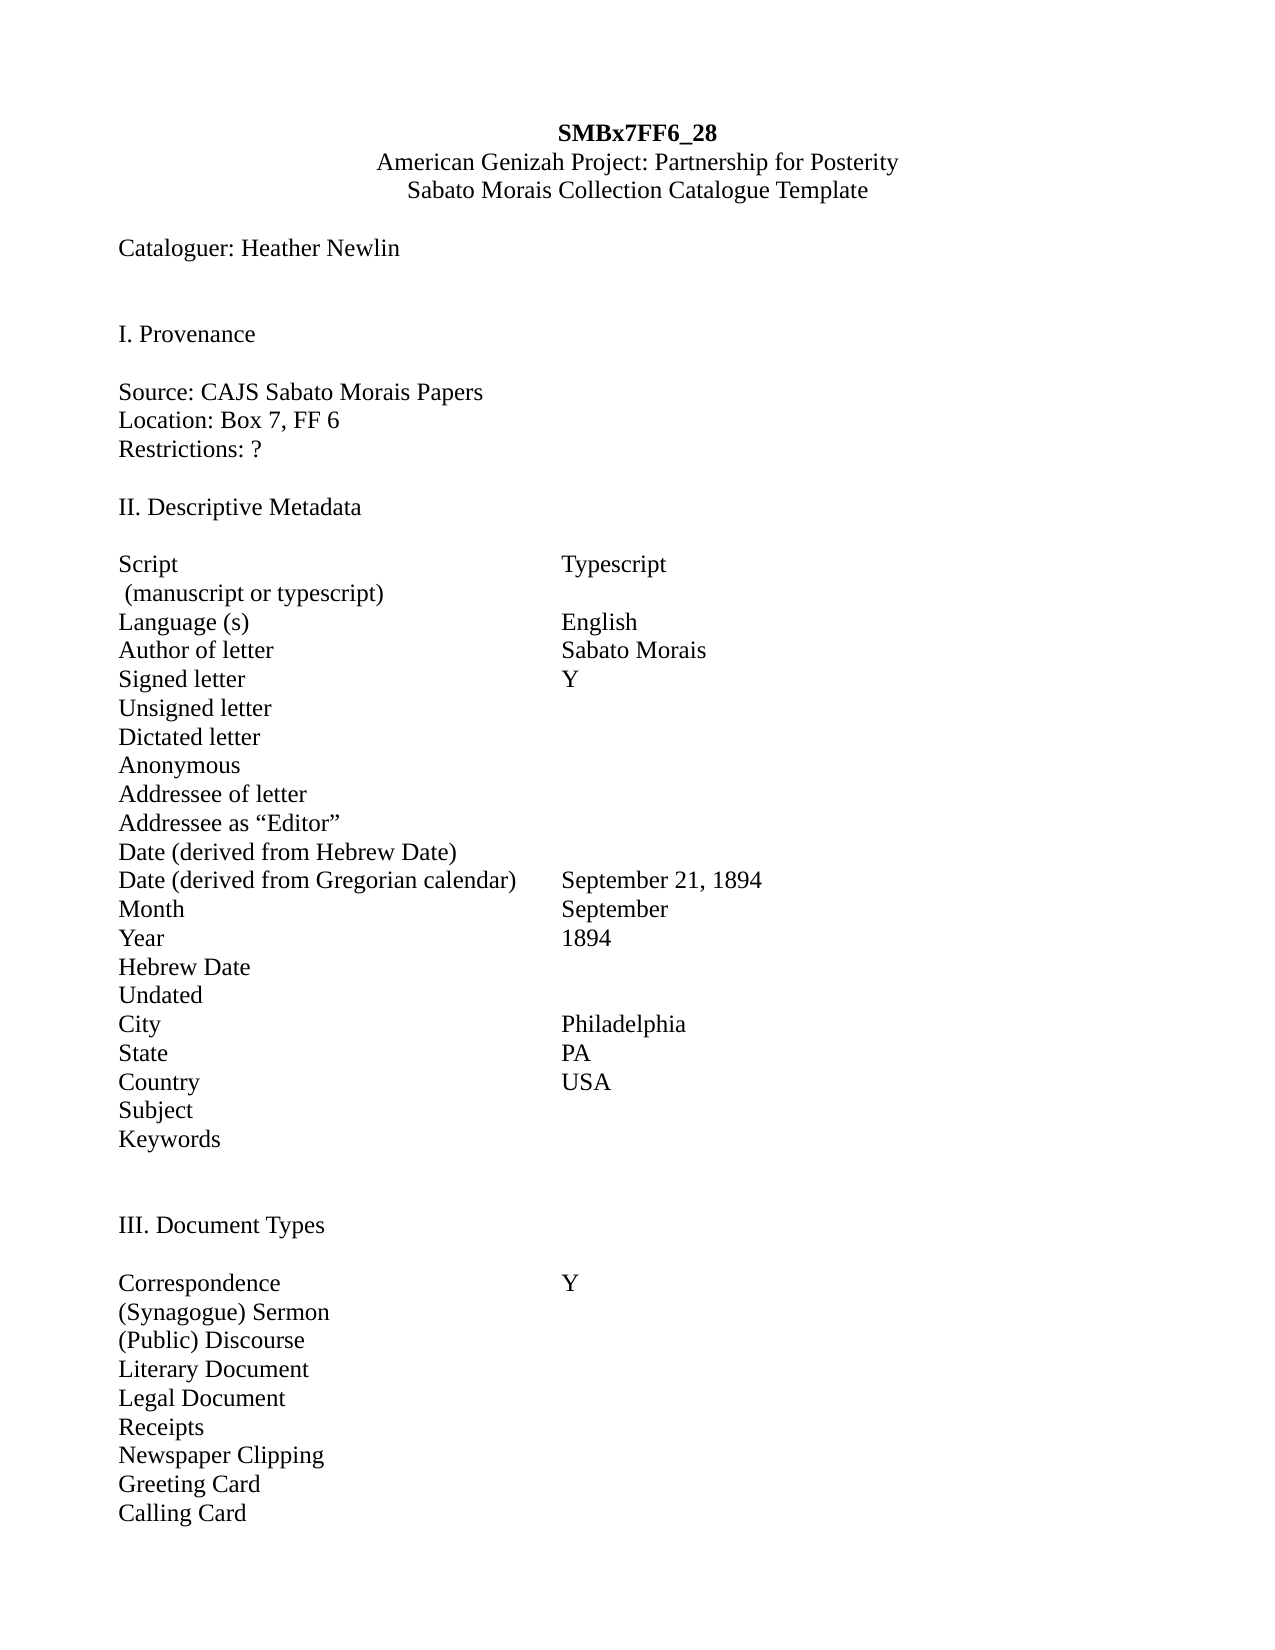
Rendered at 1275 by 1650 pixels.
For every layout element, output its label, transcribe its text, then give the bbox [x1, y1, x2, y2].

text Restrictions: ? [118, 434, 1157, 463]
text State PA [118, 1038, 1157, 1067]
text Unsigned letter [118, 693, 1157, 722]
text Author of letter Sabato Morais [118, 636, 1157, 664]
text Date (derived from Gregorian calendar) September 21, 1894 [118, 866, 1157, 894]
text (manuscript or typescript) [118, 578, 1157, 607]
text Script Typescript [118, 549, 1157, 578]
text I. Provenance [118, 319, 1157, 348]
text Country USA [118, 1067, 1157, 1096]
text Source: CAJS Sabato Morais Papers [118, 377, 1157, 406]
text Addressee as “Editor” [118, 808, 1157, 837]
text Language (s) English [118, 607, 1157, 636]
text Receipts [118, 1412, 1157, 1441]
text Literary Document [118, 1354, 1157, 1383]
text III. Document Types [118, 1211, 1157, 1239]
text City Philadelphia [118, 1009, 1157, 1038]
text Location: Box 7, FF 6 [118, 406, 1157, 434]
text Legal Document [118, 1383, 1157, 1412]
text SMBx7FF6_28 [118, 118, 1157, 147]
text Subject [118, 1096, 1157, 1124]
text Newspaper Clipping [118, 1441, 1157, 1469]
text Undated [118, 981, 1157, 1009]
text Month September [118, 894, 1157, 923]
text Hebrew Date [118, 952, 1157, 981]
text Anonymous [118, 751, 1157, 779]
text Sabato Morais Collection Catalogue Template [118, 176, 1157, 204]
text Signed letter Y [118, 664, 1157, 693]
text Date (derived from Hebrew Date) [118, 837, 1157, 866]
text American Genizah Project: Partnership for Posterity [118, 147, 1157, 176]
text Calling Card [118, 1498, 1157, 1527]
text Dictated letter [118, 722, 1157, 751]
text (Public) Discourse [118, 1326, 1157, 1354]
text (Synagogue) Sermon [118, 1297, 1157, 1326]
text Greeting Card [118, 1469, 1157, 1498]
text Addressee of letter [118, 779, 1157, 808]
text Year 1894 [118, 923, 1157, 952]
text Correspondence Y [118, 1268, 1157, 1297]
text Keywords [118, 1124, 1157, 1153]
text Cataloguer: Heather Newlin [118, 233, 1157, 262]
text II. Descriptive Metadata [118, 492, 1157, 521]
